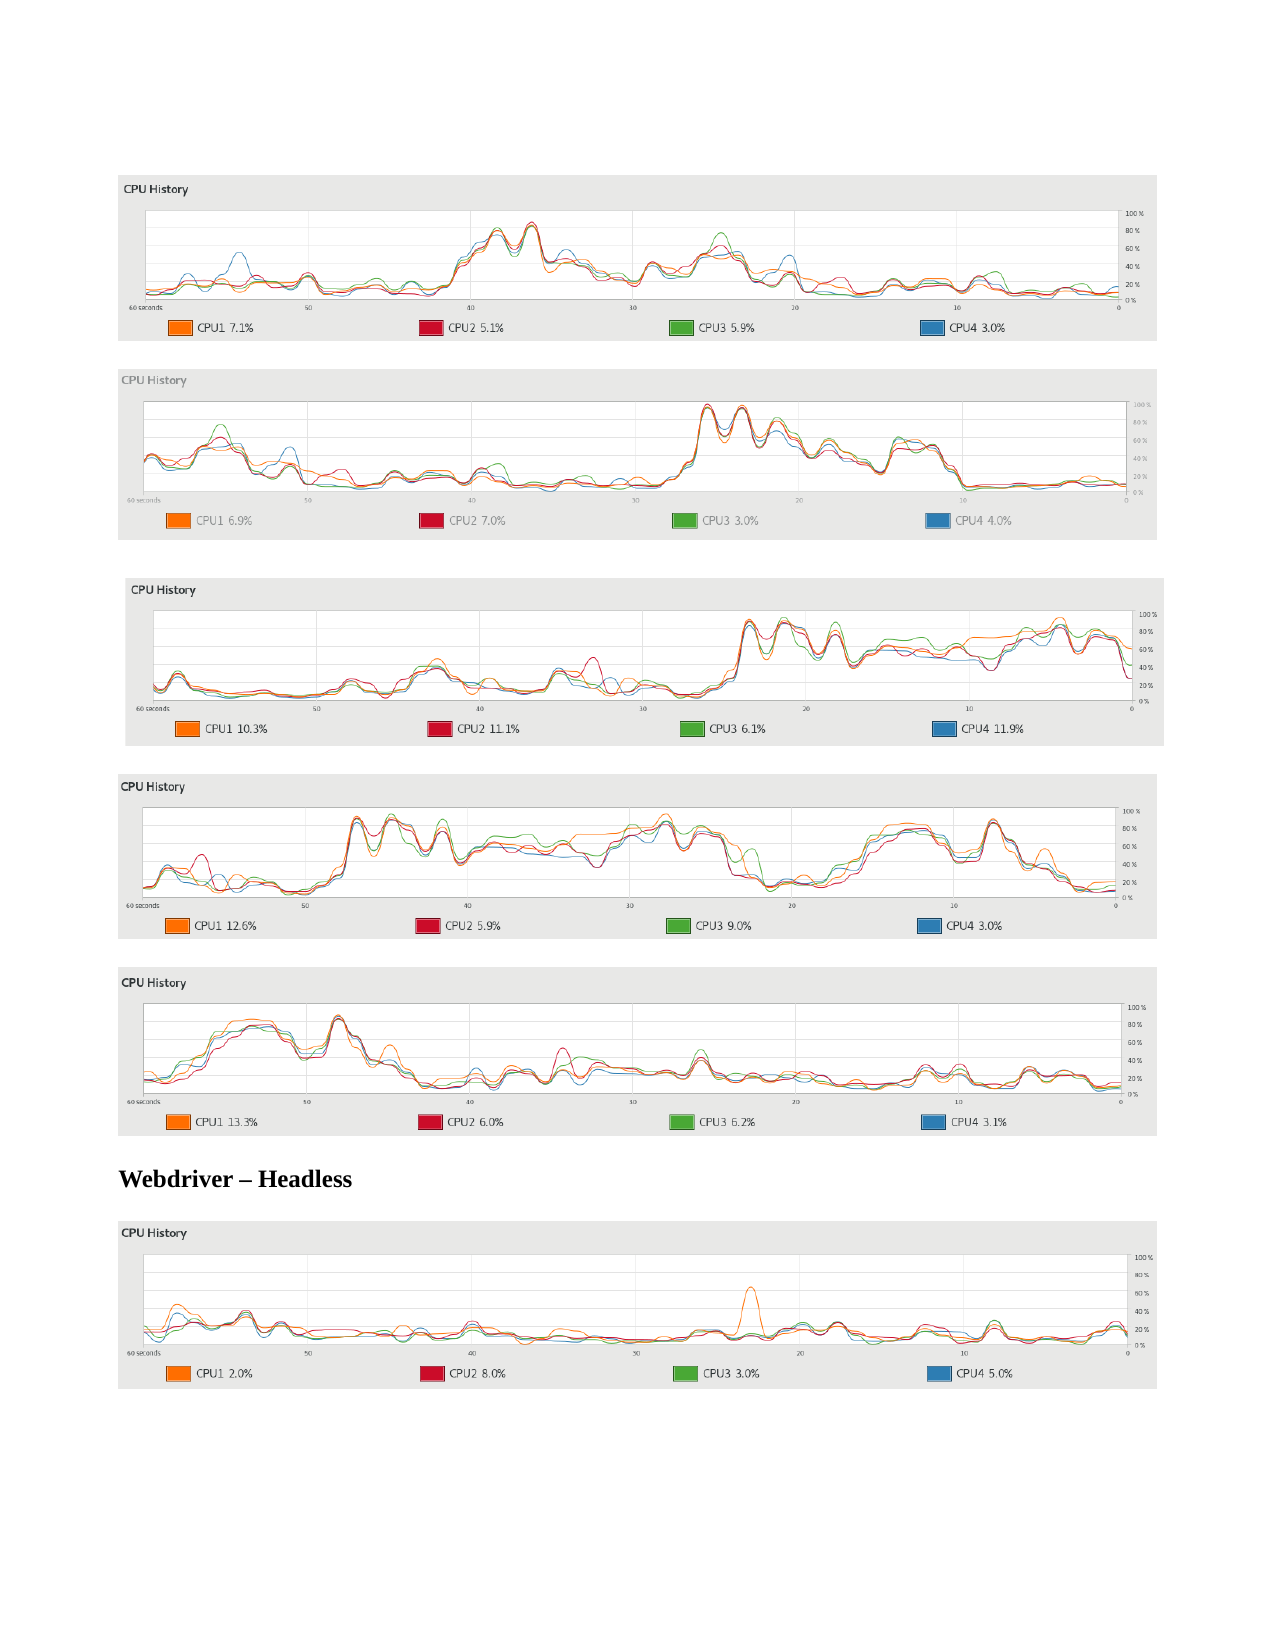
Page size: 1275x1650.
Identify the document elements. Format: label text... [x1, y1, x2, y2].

picture [118, 774, 1157, 939]
picture [118, 967, 1157, 1136]
picture [125, 578, 1164, 746]
picture [118, 369, 1157, 540]
picture [118, 1221, 1157, 1389]
picture [118, 175, 1157, 341]
text Webdriver – Headless [118, 1164, 1157, 1193]
